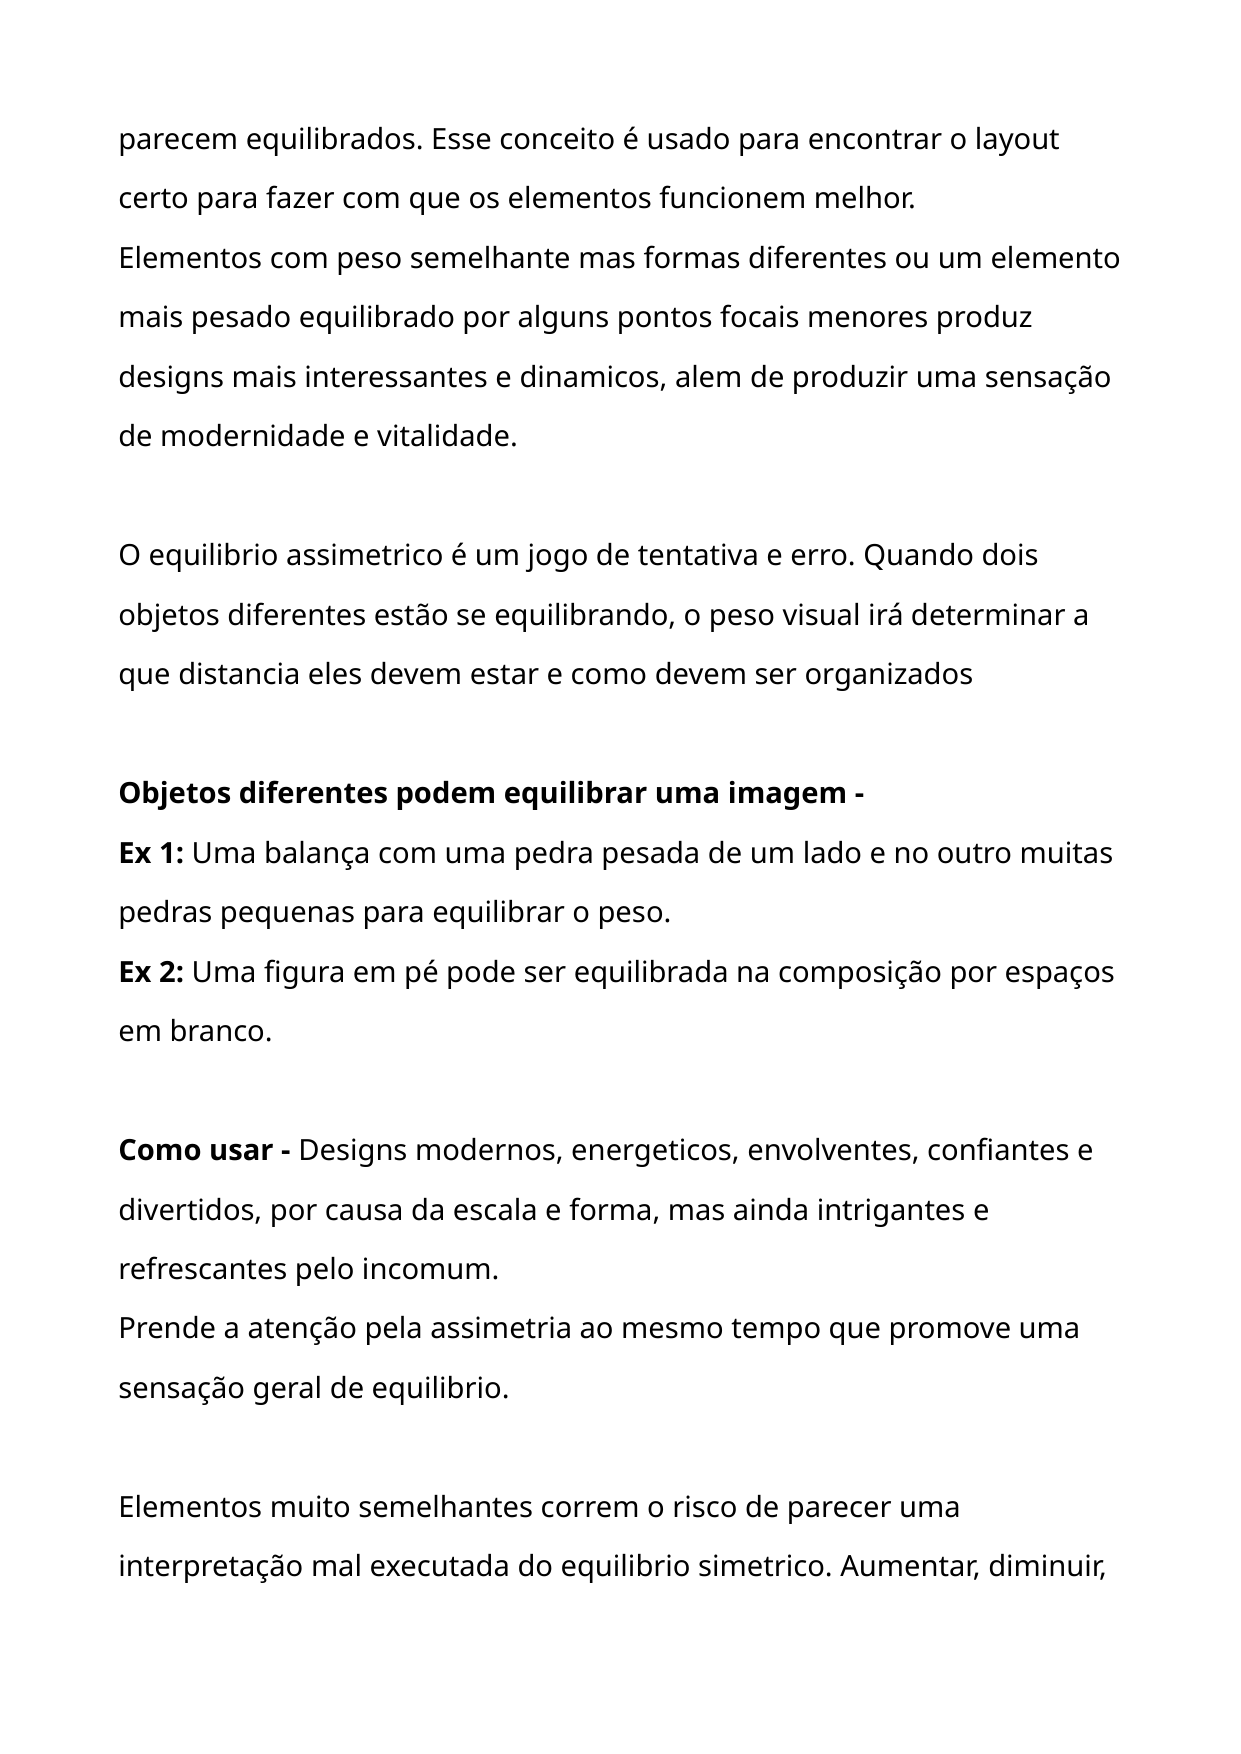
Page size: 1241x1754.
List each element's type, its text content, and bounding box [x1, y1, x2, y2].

text parecem equilibrados. Esse conceito é usado para encontrar o layout certo para fazer com que os elementos funcionem melhor. [118, 118, 1122, 217]
text O equilibrio assimetrico é um jogo de tentativa e erro. Quando dois objetos diferentes estão se equilibrando, o peso visual irá determinar a que distancia eles devem estar e como devem ser organizados [118, 534, 1122, 693]
text Ex 2: Uma figura em pé pode ser equilibrada na composição por espaços em branco. [118, 951, 1122, 1050]
text Como usar - Designs modernos, energeticos, envolventes, confiantes e divertidos, por causa da escala e forma, mas ainda intrigantes e refrescantes pelo incomum. [118, 1129, 1122, 1288]
text Ex 1: Uma balança com uma pedra pesada de um lado e no outro muitas pedras pequenas para equilibrar o peso. [118, 832, 1122, 931]
text Prende a atenção pela assimetria ao mesmo tempo que promove uma sensação geral de equilibrio. [118, 1308, 1122, 1407]
text Elementos com peso semelhante mas formas diferentes ou um elemento mais pesado equilibrado por alguns pontos focais menores produz designs mais interessantes e dinamicos, alem de produzir uma sensação de modernidade e vitalidade. [118, 237, 1122, 455]
text Elementos muito semelhantes correm o risco de parecer uma interpretação mal executada do equilibrio simetrico. Aumentar, diminuir, [118, 1486, 1122, 1585]
text Objetos diferentes podem equilibrar uma imagem - [118, 772, 1122, 812]
